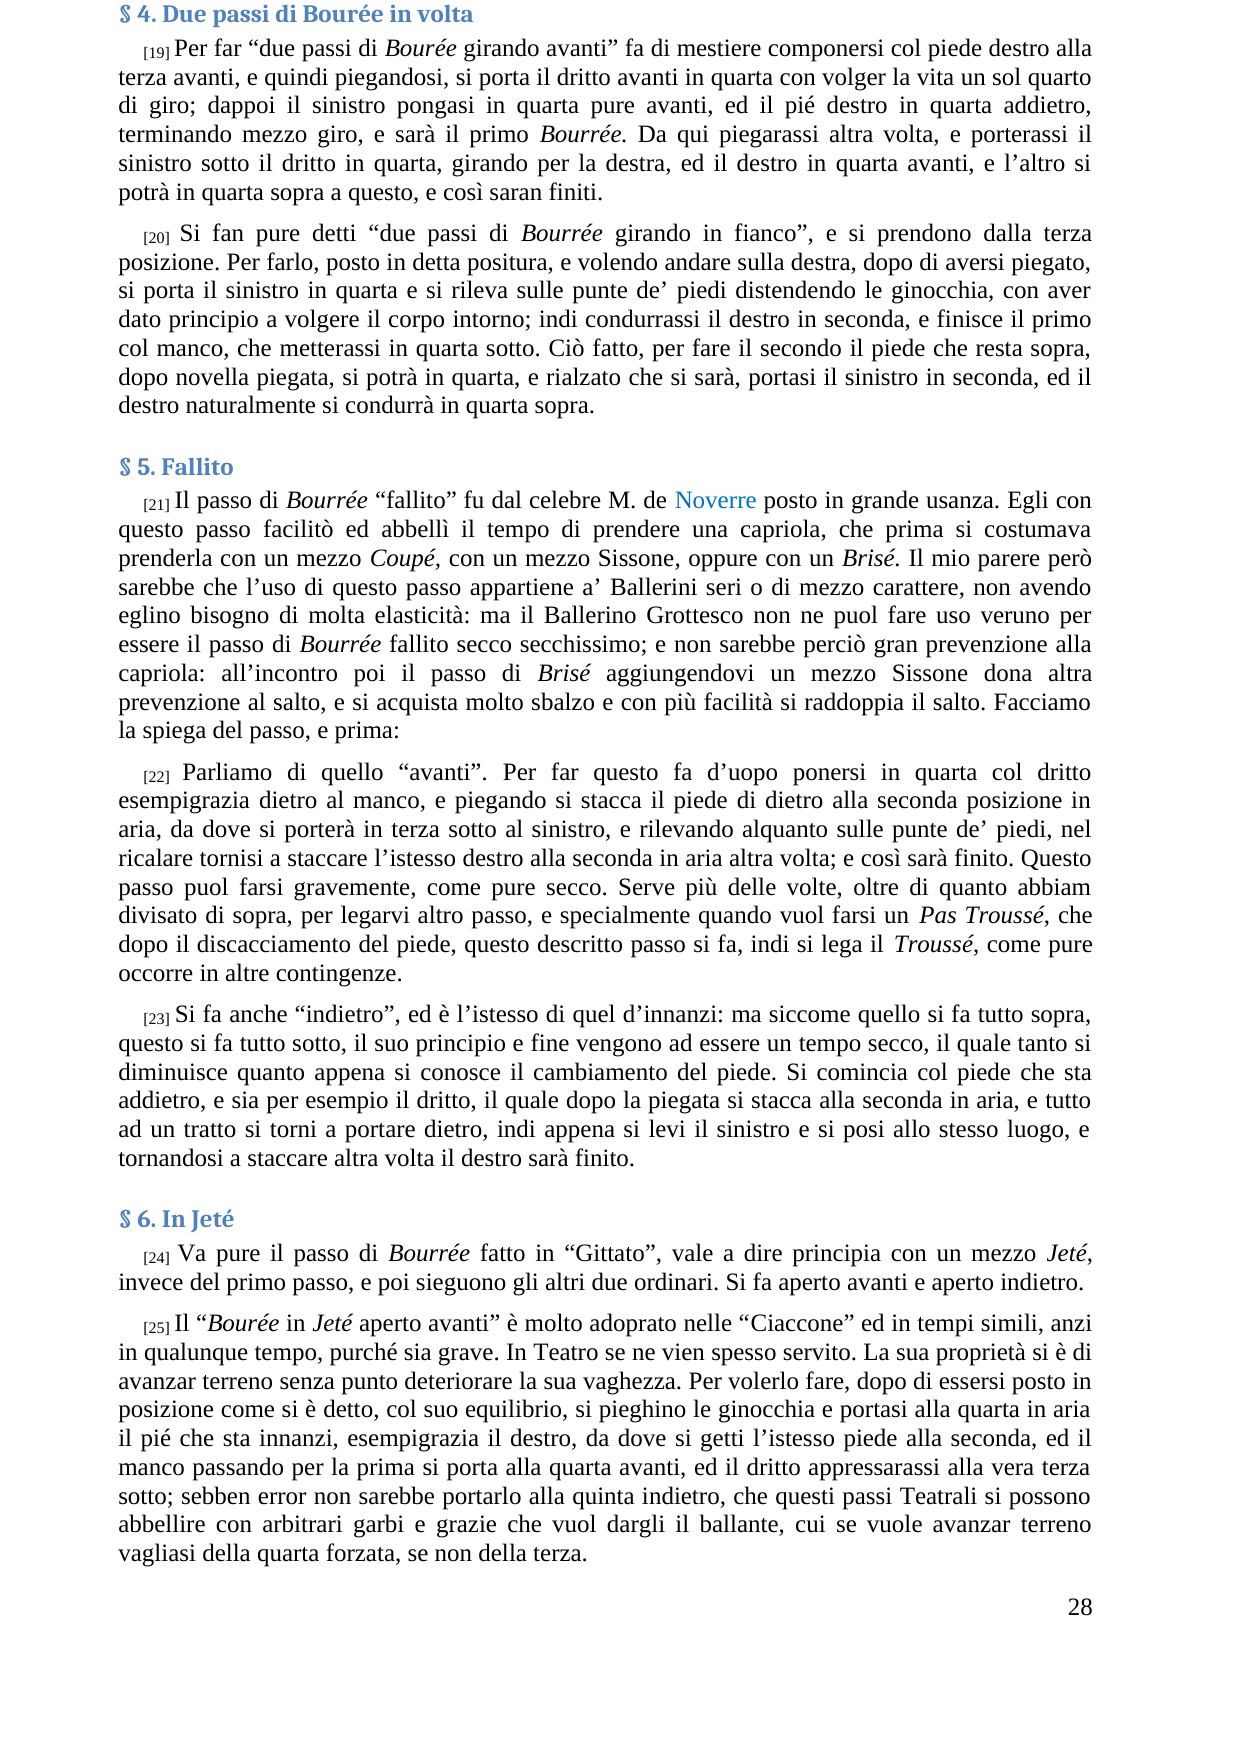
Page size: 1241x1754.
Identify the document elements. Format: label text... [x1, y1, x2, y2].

text [19] Per far “due passi di Bourée girando avanti” fa di mestiere componersi col piede destro alla terza avanti, e quindi piegandosi, si porta il dritto avanti in quarta con volger la vita un sol quarto di giro; dappoi il sinistro pongasi in quarta pure avanti, ed il pié destro in quarta addietro, terminando mezzo giro, e sarà il primo Bourrée. Da qui piegarassi altra volta, e porterassi il sinistro sotto il dritto in quarta, girando per la destra, ed il destro in quarta avanti, e l’altro si potrà in quarta sopra a questo, e così saran finiti. [118, 33, 1093, 206]
text [25] Il “Bourée in Jeté aperto avanti” è molto adoprato nelle “Ciaccone” ed in tempi simili, anzi in qualunque tempo, purché sia grave. In Teatro se ne vien spesso servito. La sua proprietà si è di avanzar terreno senza punto deteriorare la sua vaghezza. Per volerlo fare, dopo di essersi posto in posizione come si è detto, col suo equilibrio, si pieghino le ginocchia e portasi alla quarta in aria il pié che sta innanzi, esempigrazia il destro, da dove si getti l’istesso piede alla seconda, ed il manco passando per la prima si porta alla quarta avanti, ed il dritto appressarassi alla vera terza sotto; sebben error non sarebbe portarlo alla quinta indietro, che questi passi Teatrali si possono abbellire con arbitrari garbi e grazie che vuol dargli il ballante, cui se vuole avanzar terreno vagliasi della quarta forzata, se non della terza. [118, 1308, 1093, 1567]
subtitle § 4. Due passi di Bourée in volta [118, 0, 1093, 29]
text [23] Si fa anche “indietro”, ed è l’istesso di quel d’innanzi: ma siccome quello si fa tutto sopra, questo si fa tutto sotto, il suo principio e fine vengono ad essere un tempo secco, il quale tanto si diminuisce quanto appena si conosce il cambiamento del piede. Si comincia col piede che sta addietro, e sia per esempio il dritto, il quale dopo la piegata si stacca alla seconda in aria, e tutto ad un tratto si torni a portare dietro, indi appena si levi il sinistro e si posi allo stesso luogo, e tornandosi a staccare altra volta il destro sarà finito. [118, 999, 1093, 1172]
text [24] Va pure il passo di Bourrée fatto in “Gittato”, vale a dire principia con un mezzo Jeté, invece del primo passo, e poi sieguono gli altri due ordinari. Si fa aperto avanti e aperto indietro. [118, 1238, 1093, 1296]
subtitle § 6. In Jeté [118, 1205, 1093, 1234]
text [22] Parliamo di quello “avanti”. Per far questo fa d’uopo ponersi in quarta col dritto esempigrazia dietro al manco, e piegando si stacca il piede di dietro alla seconda posizione in aria, da dove si porterà in terza sotto al sinistro, e rilevando alquanto sulle punte de’ piedi, nel ricalare tornisi a staccare l’istesso destro alla seconda in aria altra volta; e così sarà finito. Questo passo puol farsi gravemente, come pure secco. Serve più delle volte, oltre di quanto abbiam divisato di sopra, per legarvi altro passo, e specialmente quando vuol farsi un Pas Troussé, che dopo il discacciamento del piede, questo descritto passo si fa, indi si lega il Troussé, come pure occorre in altre contingenze. [118, 757, 1093, 987]
text [21] Il passo di Bourrée “fallito” fu dal celebre M. de Noverre posto in grande usanza. Egli con questo passo facilitò ed abbellì il tempo di prendere una capriola, che prima si costumava prenderla con un mezzo Coupé, con un mezzo Sissone, oppure con un Brisé. Il mio parere però sarebbe che l’uso di questo passo appartiene a’ Ballerini seri o di mezzo carattere, non avendo eglino bisogno di molta elasticità: ma il Ballerino Grottesco non ne puol fare uso veruno per essere il passo di Bourrée fallito secco secchissimo; e non sarebbe perciò gran prevenzione alla capriola: all’incontro poi il passo di Brisé aggiungendovi un mezzo Sissone dona altra prevenzione al salto, e si acquista molto sbalzo e con più facilità si raddoppia il salto. Facciamo la spiega del passo, e prima: [118, 486, 1093, 744]
subtitle § 5. Fallito [118, 453, 1093, 481]
text [20] Si fan pure detti “due passi di Bourrée girando in fianco”, e si prendono dalla terza posizione. Per farlo, posto in detta positura, e volendo andare sulla destra, dopo di aversi piegato, si porta il sinistro in quarta e si rileva sulle punte de’ piedi distendendo le ginocchia, con aver dato principio a volgere il corpo intorno; indi condurrassi il destro in seconda, e finisce il primo col manco, che metterassi in quarta sotto. Ciò fatto, per fare il secondo il piede che resta sopra, dopo novella piegata, si potrà in quarta, e rialzato che si sarà, portasi il sinistro in seconda, ed il destro naturalmente si condurrà in quarta sopra. [118, 218, 1093, 419]
